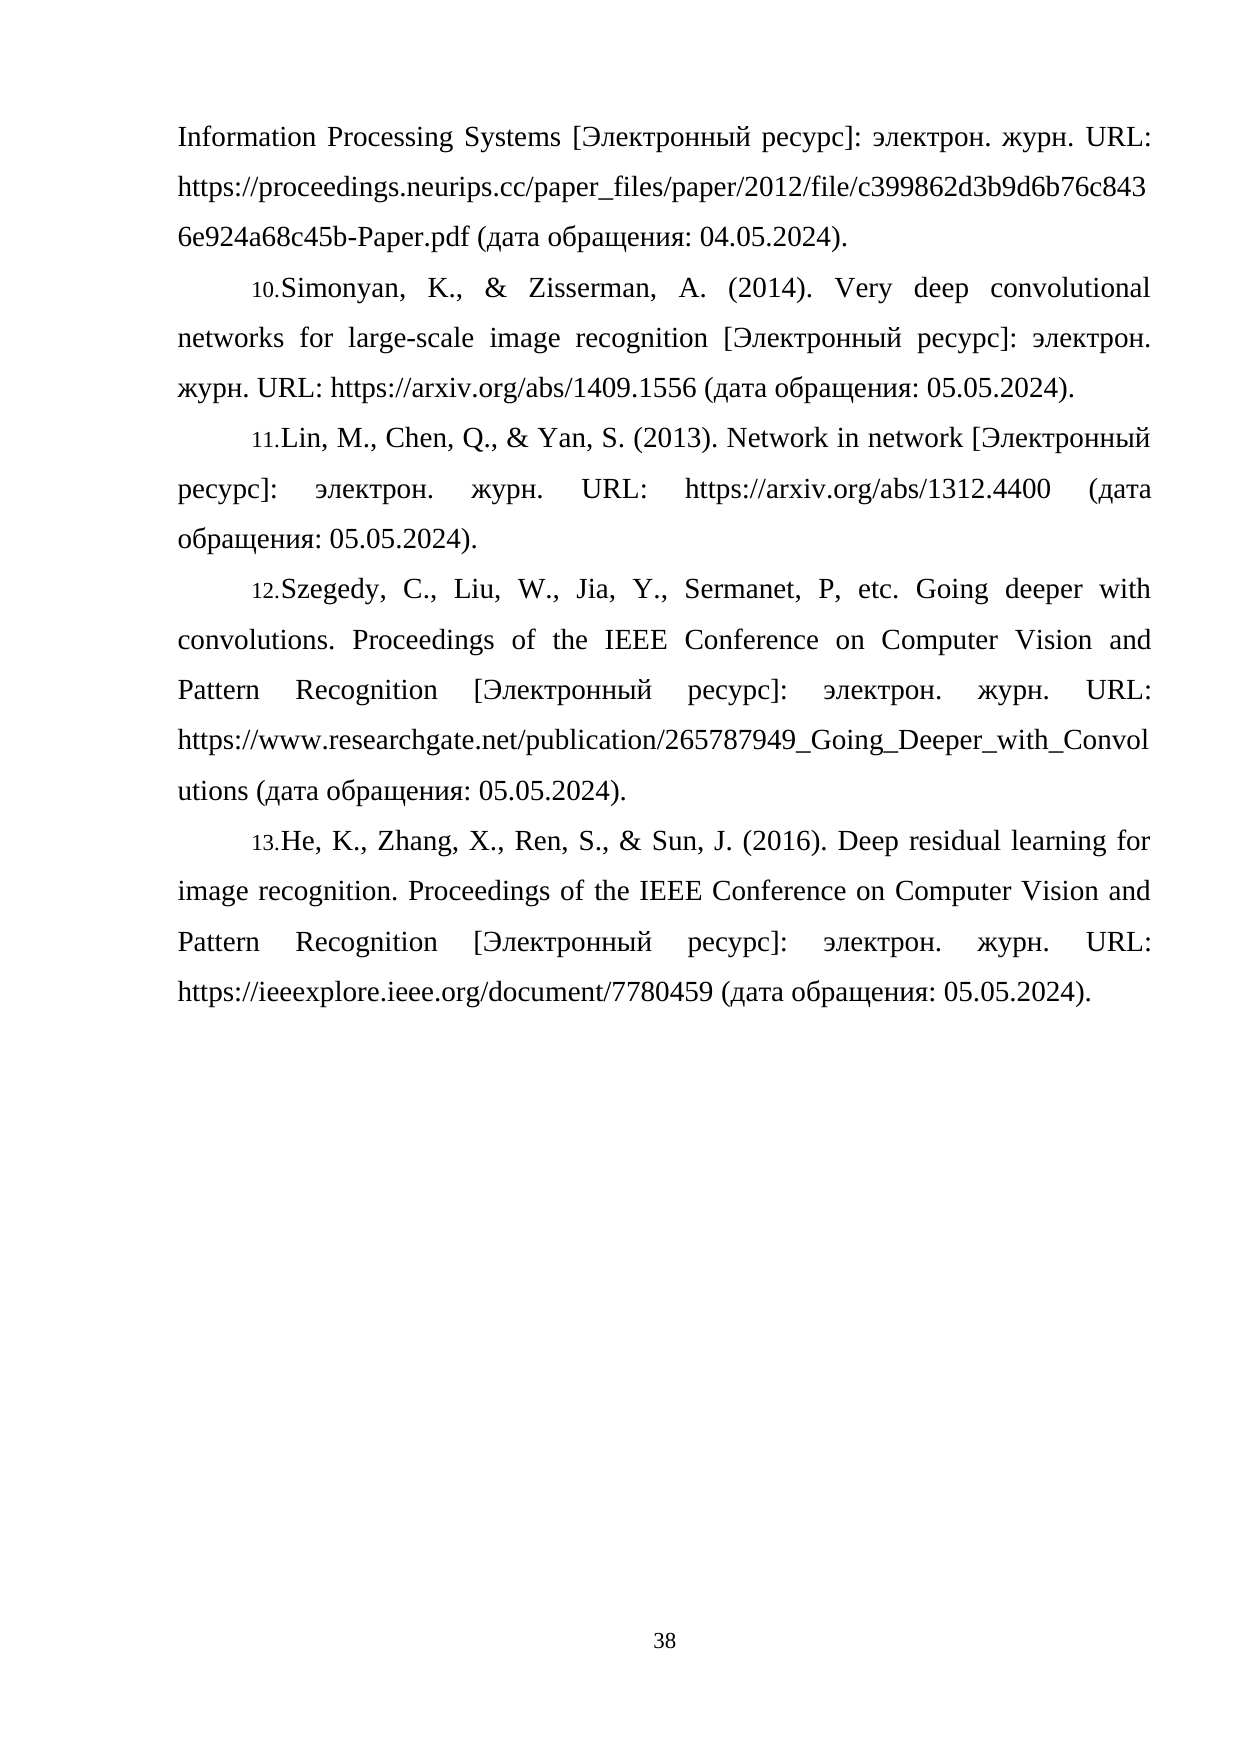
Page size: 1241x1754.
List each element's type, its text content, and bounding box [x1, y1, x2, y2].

list Szegedy, C., Liu, W., Jia, Y., Sermanet, P, etc. Going deeper with convolutions. Proceedings of the IEEE Conference on Computer Vision and Pattern Recognition [Электронный ресурс]: электрон. журн. URL: https://www.researchgate.net/publication/265787949_Going_Deeper_with_Convolutions (дата обращения: 05.05.2024). [177, 572, 1152, 806]
list Lin, M., Chen, Q., & Yan, S. (2013). Network in network [Электронный ресурс]: электрон. журн. URL: https://arxiv.org/abs/1312.4400 (дата обращения: 05.05.2024). [177, 421, 1152, 555]
list Information Processing Systems [Электронный ресурс]: электрон. журн. URL: https://proceedings.neurips.cc/paper_files/paper/2012/file/c399862d3b9d6b76c8436e924a68c45b-Paper.pdf (дата обращения: 04.05.2024). [177, 119, 1152, 253]
list He, K., Zhang, X., Ren, S., & Sun, J. (2016). Deep residual learning for image recognition. Proceedings of the IEEE Conference on Computer Vision and Pattern Recognition [Электронный ресурс]: электрон. журн. URL: https://ieeexplore.ieee.org/document/7780459 (дата обращения: 05.05.2024). [177, 823, 1152, 1008]
list Simonyan, K., & Zisserman, A. (2014). Very deep convolutional networks for large-scale image recognition [Электронный ресурс]: электрон. журн. URL: https://arxiv.org/abs/1409.1556 (дата обращения: 05.05.2024). [177, 270, 1152, 404]
